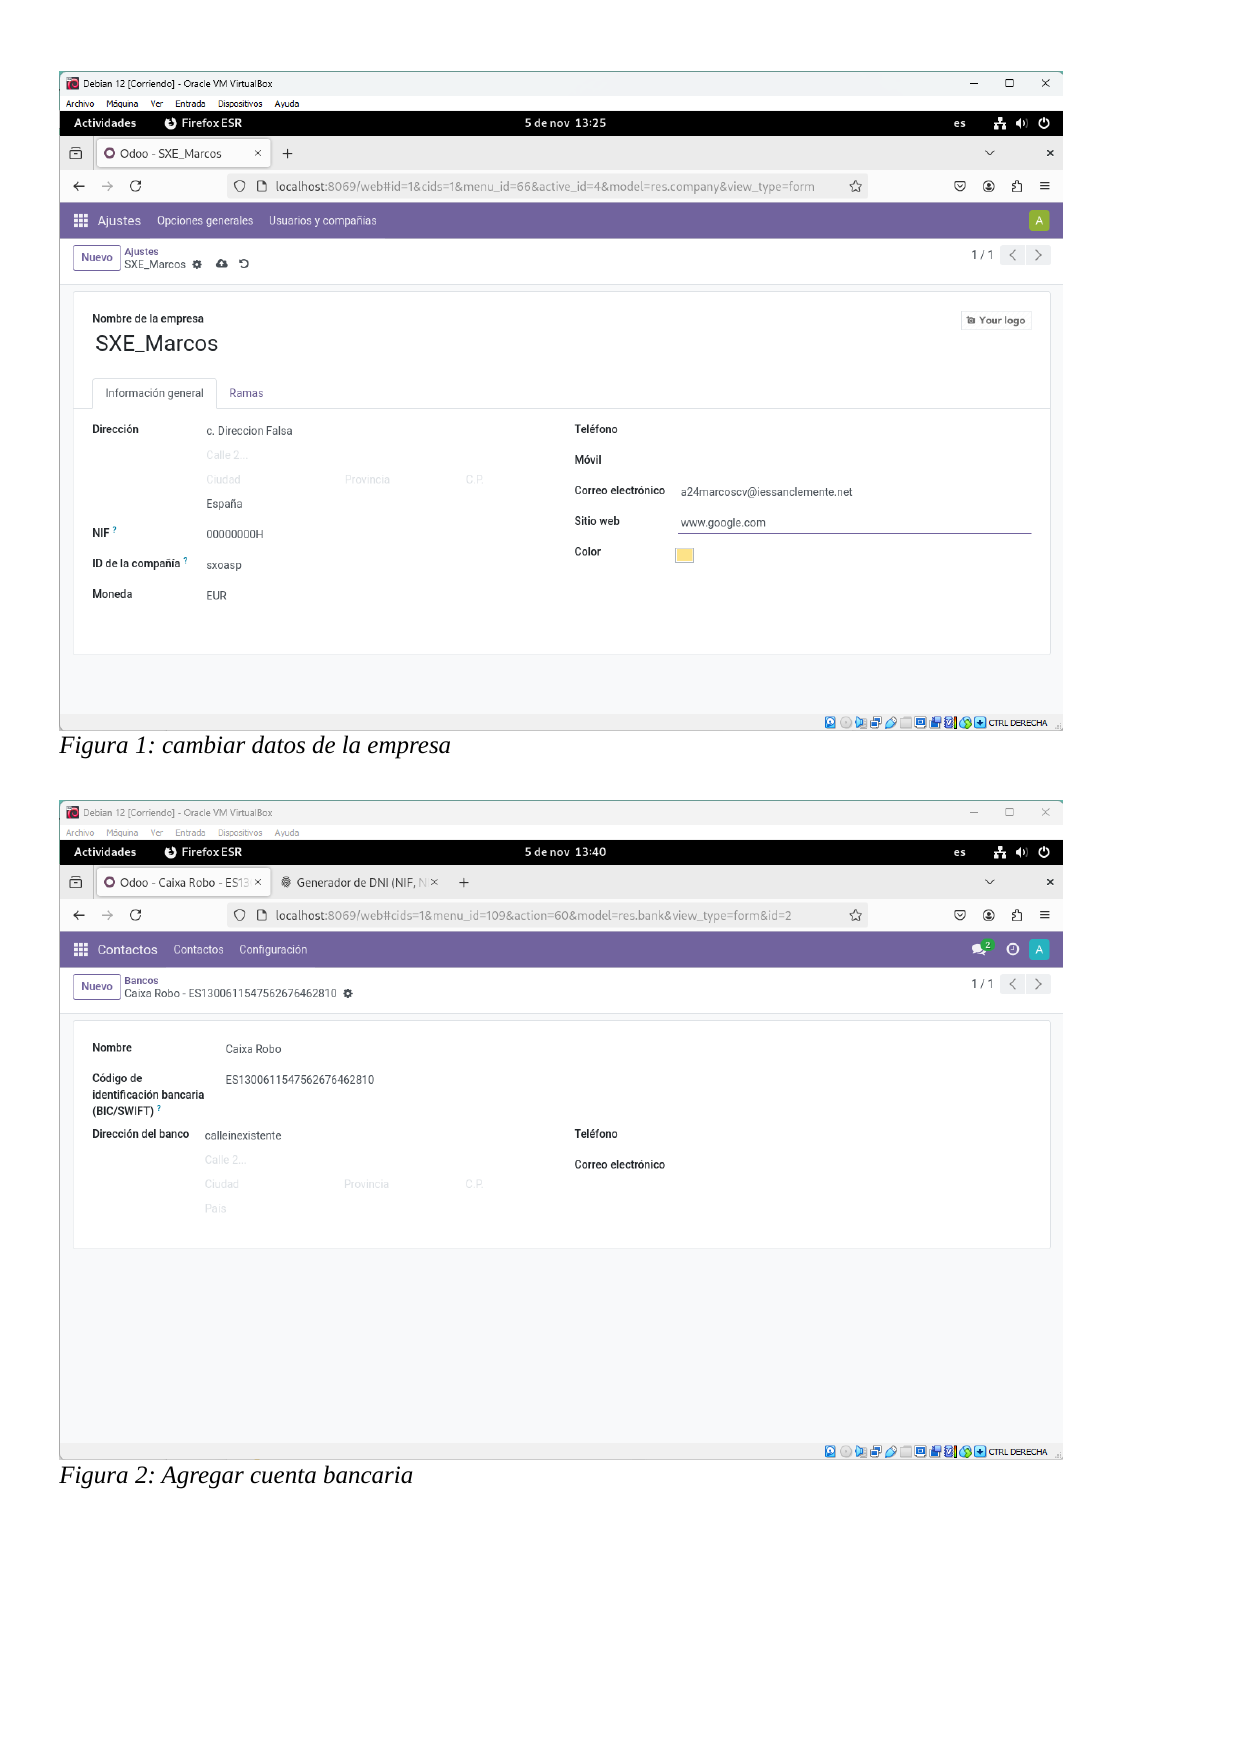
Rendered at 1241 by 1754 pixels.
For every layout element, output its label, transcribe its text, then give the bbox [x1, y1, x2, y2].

text Figura 2: Agregar cuenta bancaria [59, 1460, 1063, 1488]
text Figura 1: cambiar datos de la empresa [59, 731, 1063, 759]
picture [59, 71, 1063, 731]
picture [59, 800, 1063, 1460]
